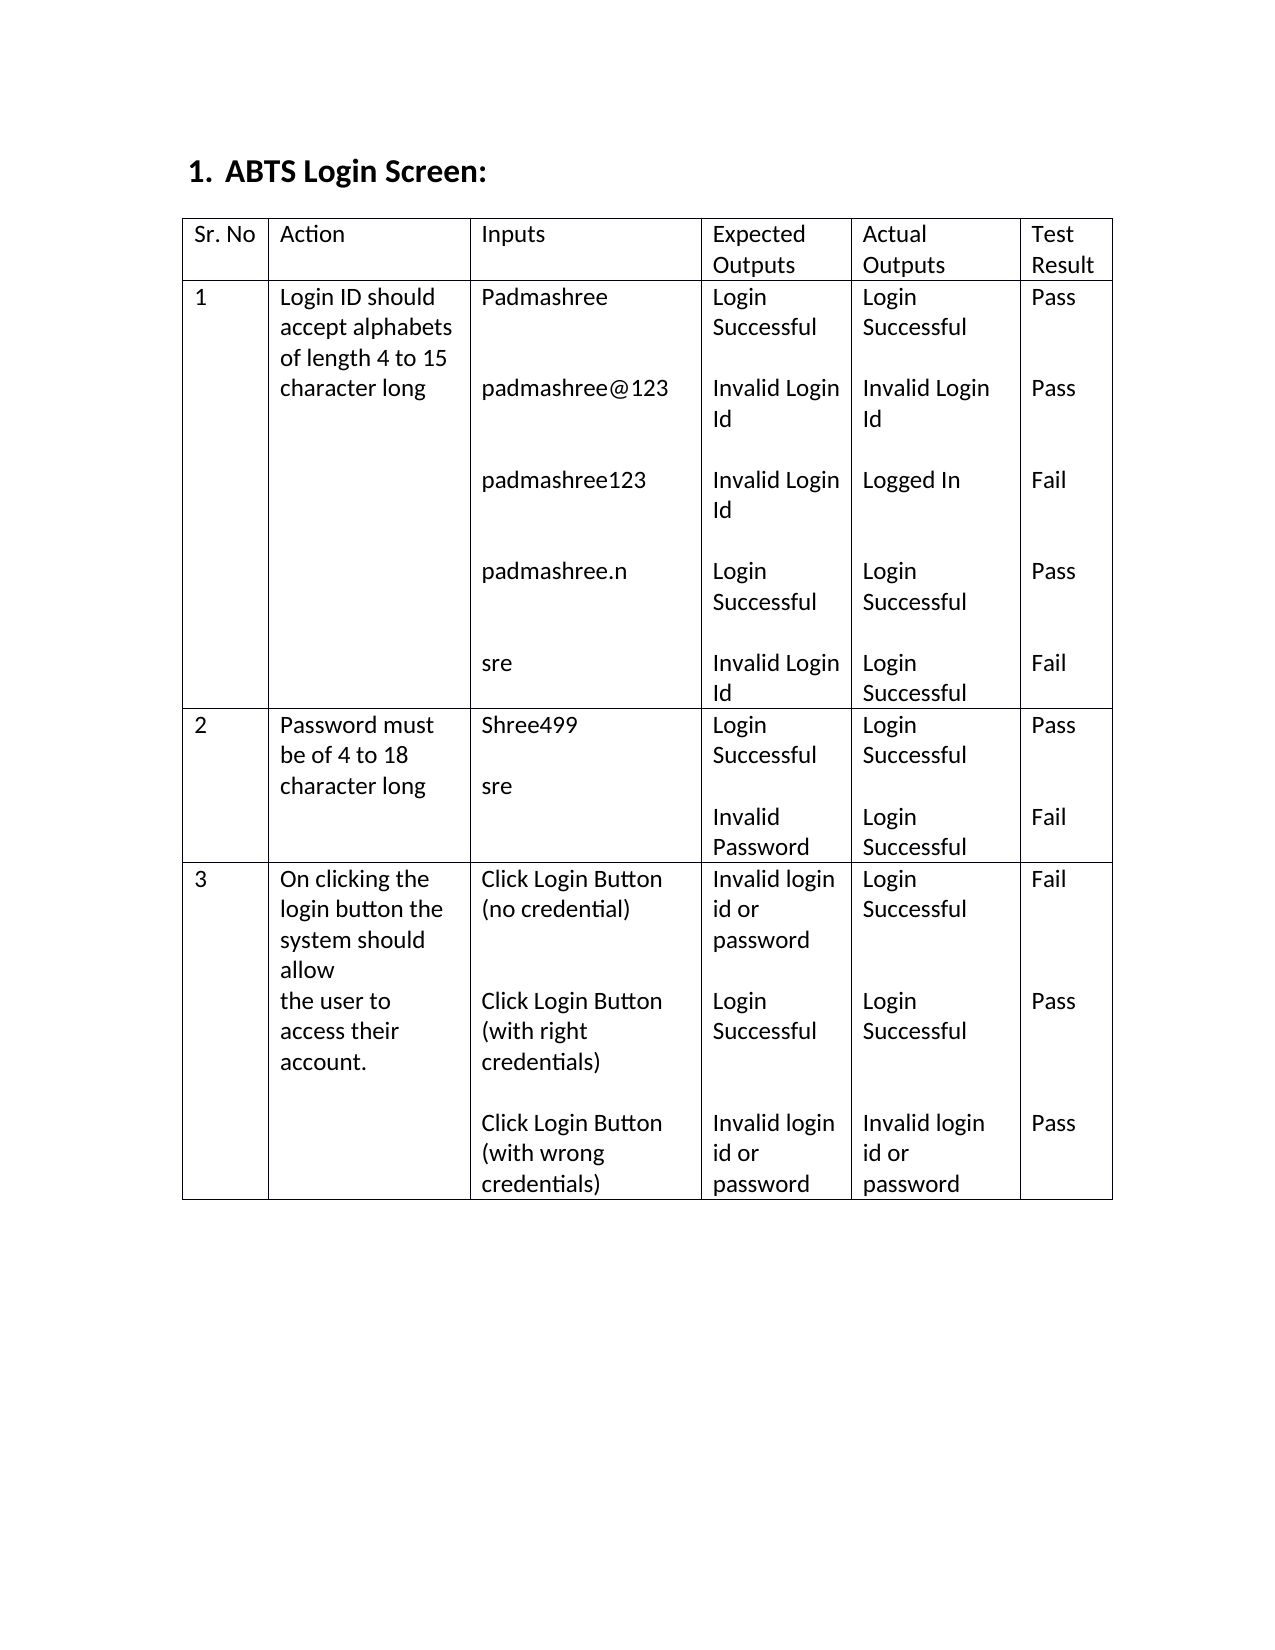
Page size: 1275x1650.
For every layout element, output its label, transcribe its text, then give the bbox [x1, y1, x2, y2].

list ABTS Login Screen: [187, 150, 1125, 191]
table_cell Click Login Button (no credential) Click Login Button (with right credentials) Click Login Button (with wrong credentials) [471, 863, 701, 1198]
table_cell Padmashree padmashree@123 padmashree123 padmashree.n sre [471, 281, 701, 708]
table_cell Login Successful Invalid Password [702, 709, 851, 862]
table_header Test Result [1021, 219, 1112, 280]
table_header Inputs [471, 219, 701, 280]
table_header Expected Outputs [702, 219, 851, 280]
table_cell Pass Fail [1021, 709, 1112, 862]
table_cell Login Successful Login Successful [852, 709, 1020, 862]
table_cell 2 [183, 709, 268, 862]
table_cell Login Successful Invalid Login Id Logged In Login Successful Login Successful [852, 281, 1020, 708]
table_cell Invalid login id or password Login Successful Invalid login id or password [702, 863, 851, 1198]
table_cell 3 [183, 863, 268, 1198]
table_cell On clicking the login button the system should allow the user to access their account. [269, 863, 470, 1198]
table_cell Pass Pass Fail Pass Fail [1021, 281, 1112, 708]
table_header Action [269, 219, 470, 280]
table_cell Fail Pass Pass [1021, 863, 1112, 1198]
table_cell Password must be of 4 to 18 character long [269, 709, 470, 862]
table_header Sr. No [183, 219, 268, 280]
table_cell Login Successful Login Successful Invalid login id or password [852, 863, 1020, 1198]
table_header Actual Outputs [852, 219, 1020, 280]
table_cell Login Successful Invalid Login Id Invalid Login Id Login Successful Invalid Login Id [702, 281, 851, 708]
table_cell Login ID should accept alphabets of length 4 to 15 character long [269, 281, 470, 708]
table_cell Shree499 sre [471, 709, 701, 862]
table_cell 1 [183, 281, 268, 708]
